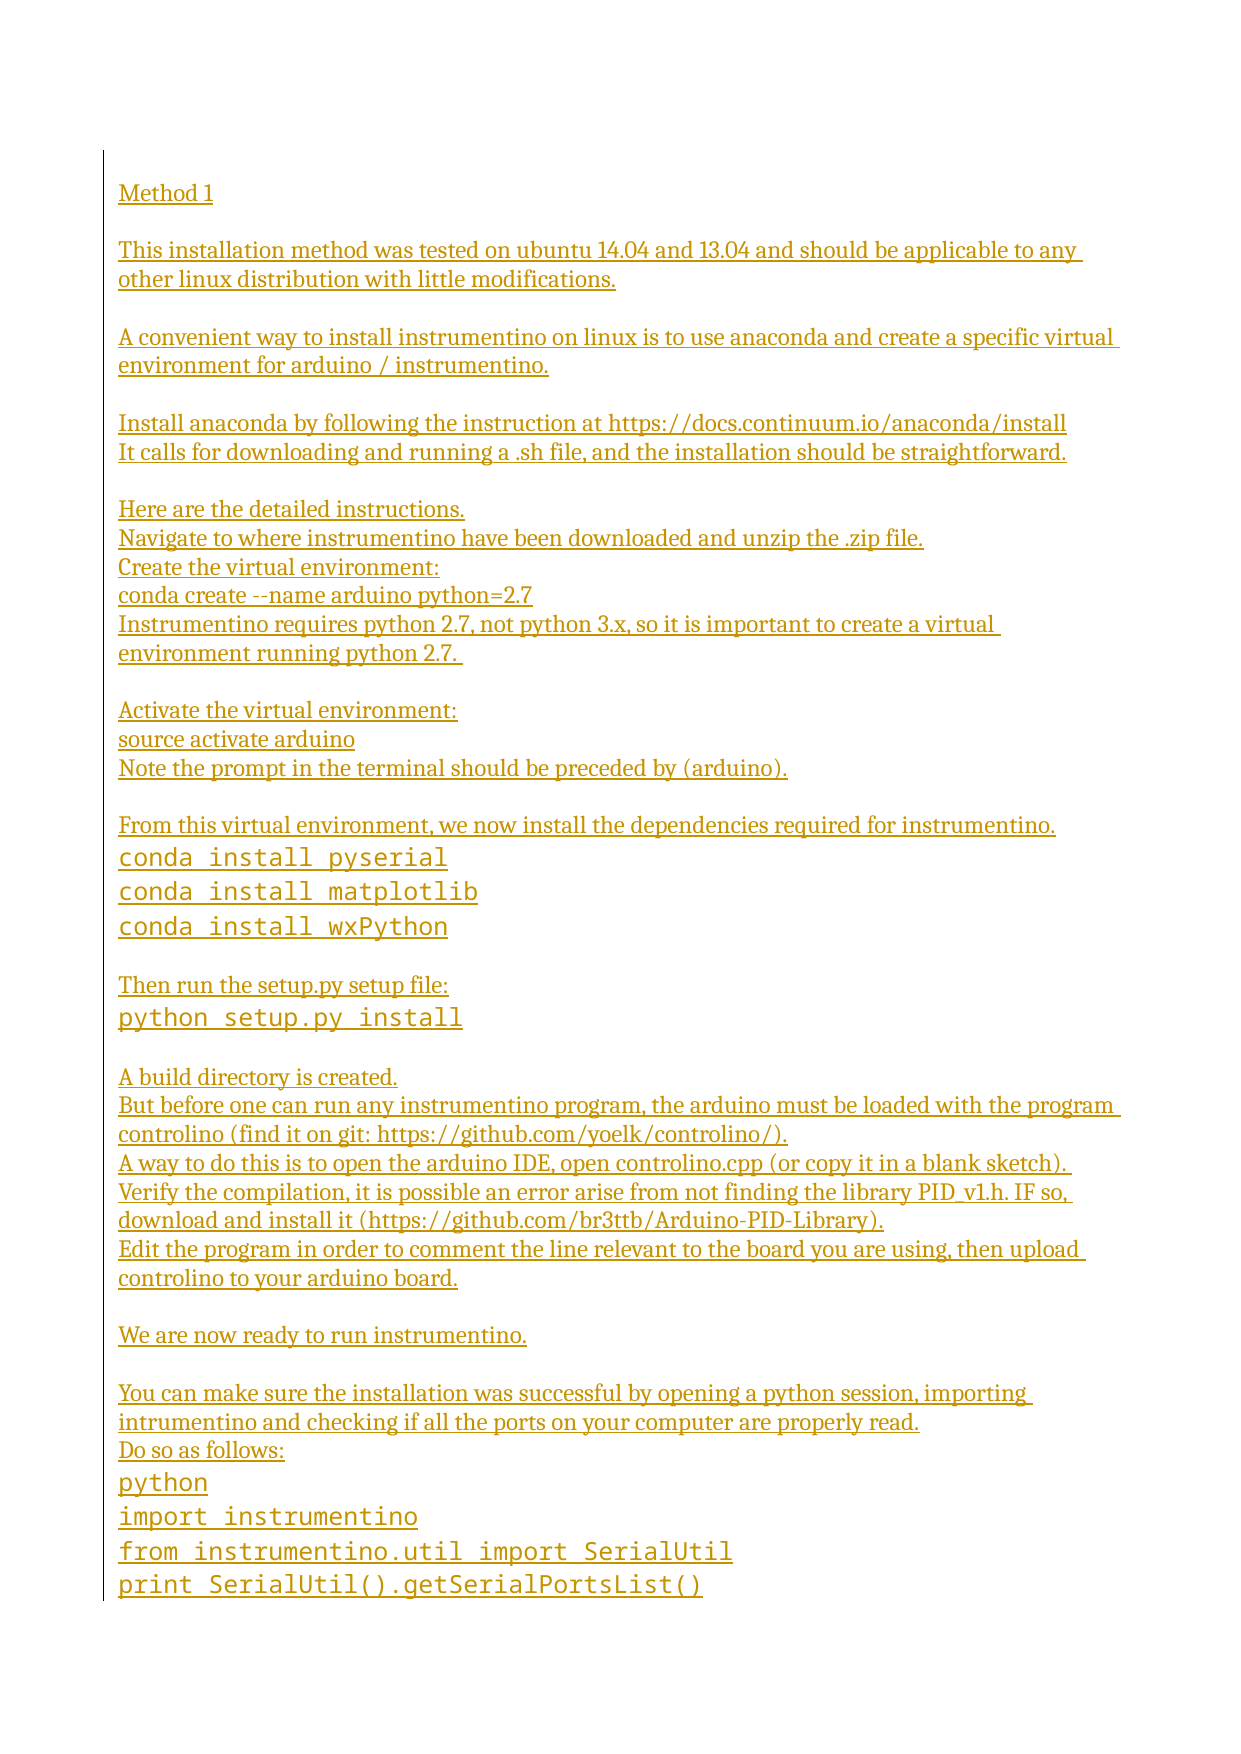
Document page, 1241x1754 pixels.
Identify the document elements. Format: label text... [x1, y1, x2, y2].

text A way to do this is to open the arduino IDE, open controlino.cpp (or copy it in a blank sketch). Verify the compilation, it is possible an error arise from not finding the library PID_v1.h. IF so, download and install it (https://github.com/br3ttb/Arduino-PID-Library). [118, 1149, 1122, 1235]
text A build directory is created. [118, 1062, 1122, 1091]
text Navigate to where instrumentino have been downloaded and unzip the .zip file. [118, 524, 1122, 552]
text A convenient way to install instrumentino on linux is to use anaconda and create a specific virtual environment for arduino / instrumentino. [118, 322, 1122, 380]
text But before one can run any instrumentino program, the arduino must be loaded with the program controlino (find it on git: https://github.com/yoelk/controlino/). [118, 1091, 1122, 1149]
text Method 1 [118, 179, 1122, 207]
text It calls for downloading and running a .sh file, and the installation should be straightforward. [118, 437, 1122, 466]
text From this virtual environment, we now install the dependencies required for instrumentino. [118, 811, 1122, 840]
text Do so as follows: [118, 1436, 1122, 1465]
text Instrumentino requires python 2.7, not python 3.x, so it is important to create a virtual environment running python 2.7. [118, 610, 1122, 667]
text Activate the virtual environment: [118, 696, 1122, 725]
text conda install wxPython [118, 908, 1122, 942]
text Create the virtual environment: [118, 552, 1122, 581]
text Note the prompt in the terminal should be preceded by (arduino). [118, 754, 1122, 782]
text We are now ready to run instrumentino. [118, 1321, 1122, 1350]
text Edit the program in order to comment the line relevant to the board you are using, then upload controlino to your arduino board. [118, 1235, 1122, 1292]
text python setup.py install [118, 1000, 1122, 1034]
text conda install matplotlib [118, 874, 1122, 908]
text conda install pyserial [118, 840, 1122, 874]
text Install anaconda by following the instruction at https://docs.continuum.io/anaconda/install [118, 409, 1122, 437]
text print SerialUtil().getSerialPortsList() [118, 1567, 1122, 1601]
text source activate arduino [118, 725, 1122, 754]
text conda create --name arduino python=2.7 [118, 581, 1122, 610]
text python [118, 1465, 1122, 1499]
text Here are the detailed instructions. [118, 495, 1122, 524]
text Then run the setup.py setup file: [118, 971, 1122, 1000]
text This installation method was tested on ubuntu 14.04 and 13.04 and should be applicable to any other linux distribution with little modifications. [118, 236, 1122, 294]
text import instrumentino [118, 1499, 1122, 1533]
text from instrumentino.util import SerialUtil [118, 1533, 1122, 1567]
text You can make sure the installation was successful by opening a python session, importing intrumentino and checking if all the ports on your computer are properly read. [118, 1379, 1122, 1436]
